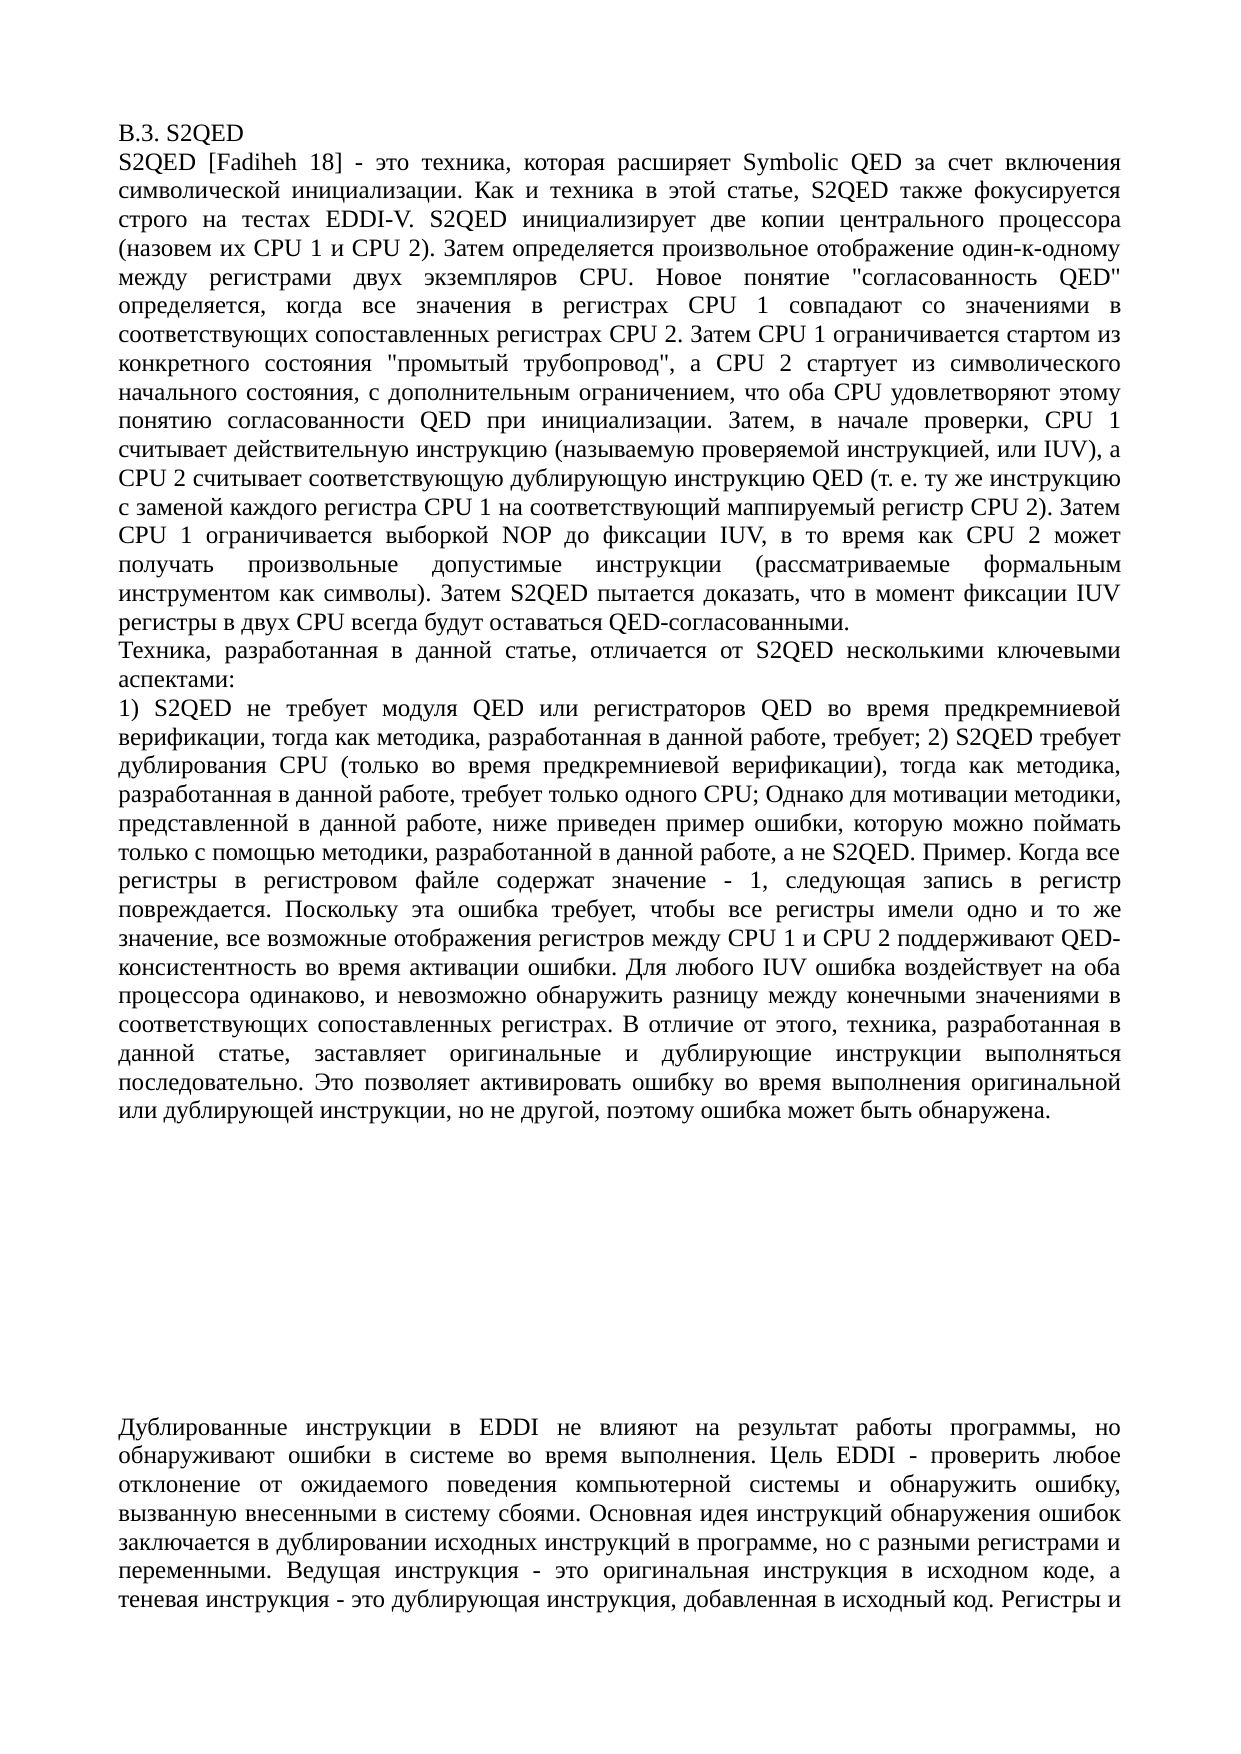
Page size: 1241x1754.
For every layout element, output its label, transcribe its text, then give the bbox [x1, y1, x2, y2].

text Дублированные инструкции в EDDI не влияют на результат работы программы, но обнаруживают ошибки в системе во время выполнения. Цель EDDI - проверить любое отклонение от ожидаемого поведения компьютерной системы и обнаружить ошибку, вызванную внесенными в систему сбоями. Основная идея инструкций обнаружения ошибок заключается в дублировании исходных инструкций в программе, но с разными регистрами и переменными. Ведущая инструкция - это оригинальная инструкция в исходном коде, а теневая инструкция - это дублирующая инструкция, добавленная в исходный код. Регистры и [118, 1412, 1122, 1613]
text S2QED [Fadiheh 18] - это техника, которая расширяет Symbolic QED за счет включения символической инициализации. Как и техника в этой статье, S2QED также фокусируется строго на тестах EDDI-V. S2QED инициализирует две копии центрального процессора (назовем их CPU 1 и CPU 2). Затем определяется произвольное отображение один-к-одному между регистрами двух экземпляров CPU. Новое понятие "согласованность QED" определяется, когда все значения в регистрах CPU 1 совпадают со значениями в соответствующих сопоставленных регистрах CPU 2. Затем CPU 1 ограничивается стартом из конкретного состояния "промытый трубопровод", а CPU 2 стартует из символического начального состояния, с дополнительным ограничением, что оба CPU удовлетворяют этому понятию согласованности QED при инициализации. Затем, в начале проверки, CPU 1 считывает действительную инструкцию (называемую проверяемой инструкцией, или IUV), а CPU 2 считывает соответствующую дублирующую инструкцию QED (т. е. ту же инструкцию с заменой каждого регистра CPU 1 на соответствующий маппируемый регистр CPU 2). Затем CPU 1 ограничивается выборкой NOP до фиксации IUV, в то время как CPU 2 может получать произвольные допустимые инструкции (рассматриваемые формальным инструментом как символы). Затем S2QED пытается доказать, что в момент фиксации IUV регистры в двух CPU всегда будут оставаться QED-согласованными. [118, 147, 1122, 636]
text Техника, разработанная в данной статье, отличается от S2QED несколькими ключевыми аспектами: [118, 636, 1122, 693]
text 1) S2QED не требует модуля QED или регистраторов QED во время предкремниевой верификации, тогда как методика, разработанная в данной работе, требует; 2) S2QED требует дублирования CPU (только во время предкремниевой верификации), тогда как методика, разработанная в данной работе, требует только одного CPU; Однако для мотивации методики, представленной в данной работе, ниже приведен пример ошибки, которую можно поймать только с помощью методики, разработанной в данной работе, а не S2QED. Пример. Когда все регистры в регистровом файле содержат значение - 1, следующая запись в регистр повреждается. Поскольку эта ошибка требует, чтобы все регистры имели одно и то же значение, все возможные отображения регистров между CPU 1 и CPU 2 поддерживают QED-консистентность во время активации ошибки. Для любого IUV ошибка воздействует на оба процессора одинаково, и невозможно обнаружить разницу между конечными значениями в соответствующих сопоставленных регистрах. В отличие от этого, техника, разработанная в данной статье, заставляет оригинальные и дублирующие инструкции выполняться последовательно. Это позволяет активировать ошибку во время выполнения оригинальной или дублирующей инструкции, но не другой, поэтому ошибка может быть обнаружена. [118, 693, 1122, 1124]
text B.3. S2QED [118, 118, 1122, 147]
